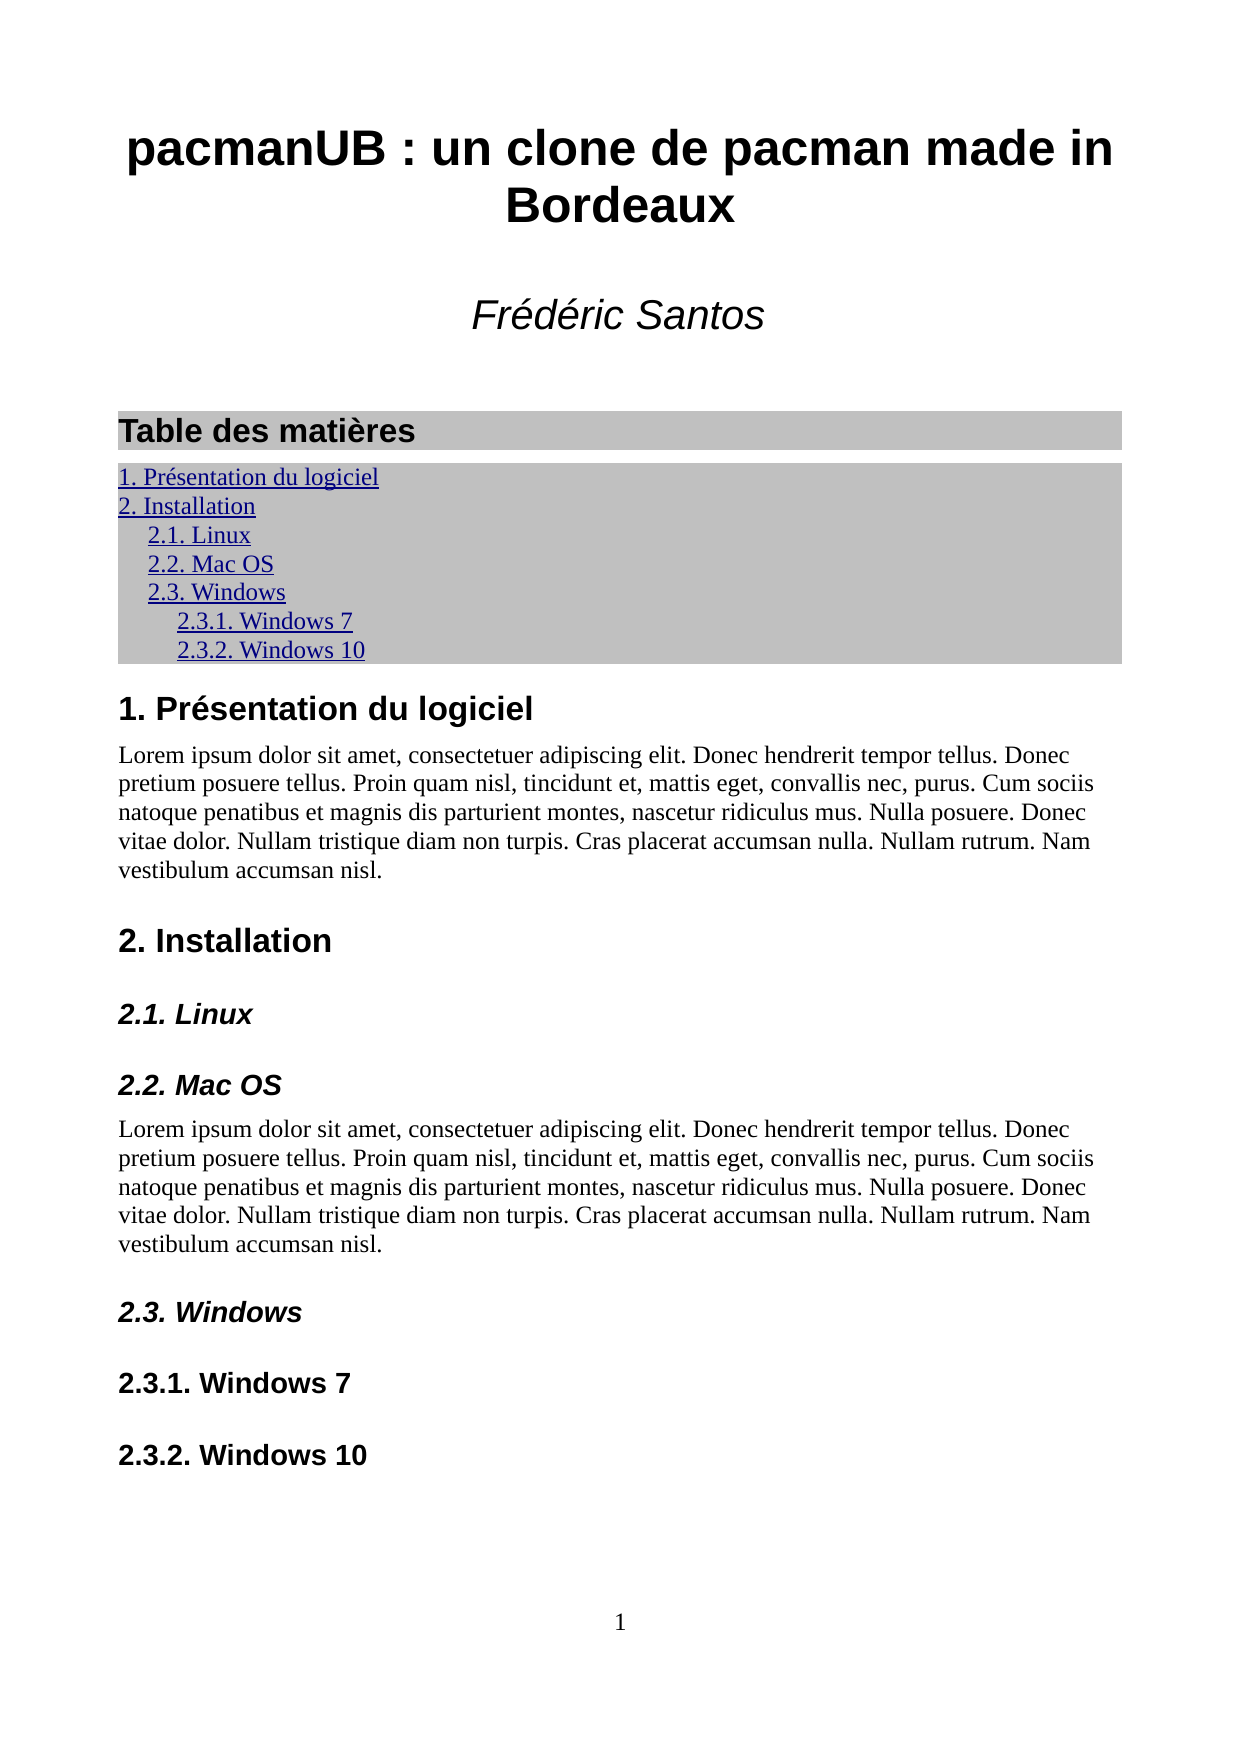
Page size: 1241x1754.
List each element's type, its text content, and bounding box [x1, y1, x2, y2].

text 2.3.1. Windows 7 [177, 606, 1122, 635]
subtitle Table des matières [118, 411, 1122, 450]
subtitle Mac OS [118, 1068, 1122, 1102]
subtitle Linux [118, 997, 1122, 1031]
text 2.2. Mac OS [148, 549, 1122, 577]
text 2.3.2. Windows 10 [177, 635, 1122, 664]
text 2. Installation [118, 491, 1122, 520]
subtitle Présentation du logiciel [118, 689, 1122, 727]
subtitle Windows 7 [118, 1367, 1122, 1400]
subtitle Frédéric Santos [118, 291, 1122, 338]
text 2.1. Linux [148, 520, 1122, 549]
text 1. Présentation du logiciel [118, 462, 1122, 491]
text 2.3. Windows [148, 577, 1122, 606]
text Lorem ipsum dolor sit amet, consectetuer adipiscing elit. Donec hendrerit tempor tellus. Donec pretium posuere tellus. Proin quam nisl, tincidunt et, mattis eget, convallis nec, purus. Cum sociis natoque penatibus et magnis dis parturient montes, nascetur ridiculus mus. Nulla posuere. Donec vitae dolor. Nullam tristique diam non turpis. Cras placerat accumsan nulla. Nullam rutrum. Nam vestibulum accumsan nisl. [118, 740, 1122, 883]
title pacmanUB : un clone de pacman made in Bordeaux [118, 118, 1122, 233]
subtitle Installation [118, 921, 1122, 960]
subtitle Windows 10 [118, 1438, 1122, 1471]
text Lorem ipsum dolor sit amet, consectetuer adipiscing elit. Donec hendrerit tempor tellus. Donec pretium posuere tellus. Proin quam nisl, tincidunt et, mattis eget, convallis nec, purus. Cum sociis natoque penatibus et magnis dis parturient montes, nascetur ridiculus mus. Nulla posuere. Donec vitae dolor. Nullam tristique diam non turpis. Cras placerat accumsan nulla. Nullam rutrum. Nam vestibulum accumsan nisl. [118, 1114, 1122, 1258]
subtitle Windows [118, 1296, 1122, 1329]
